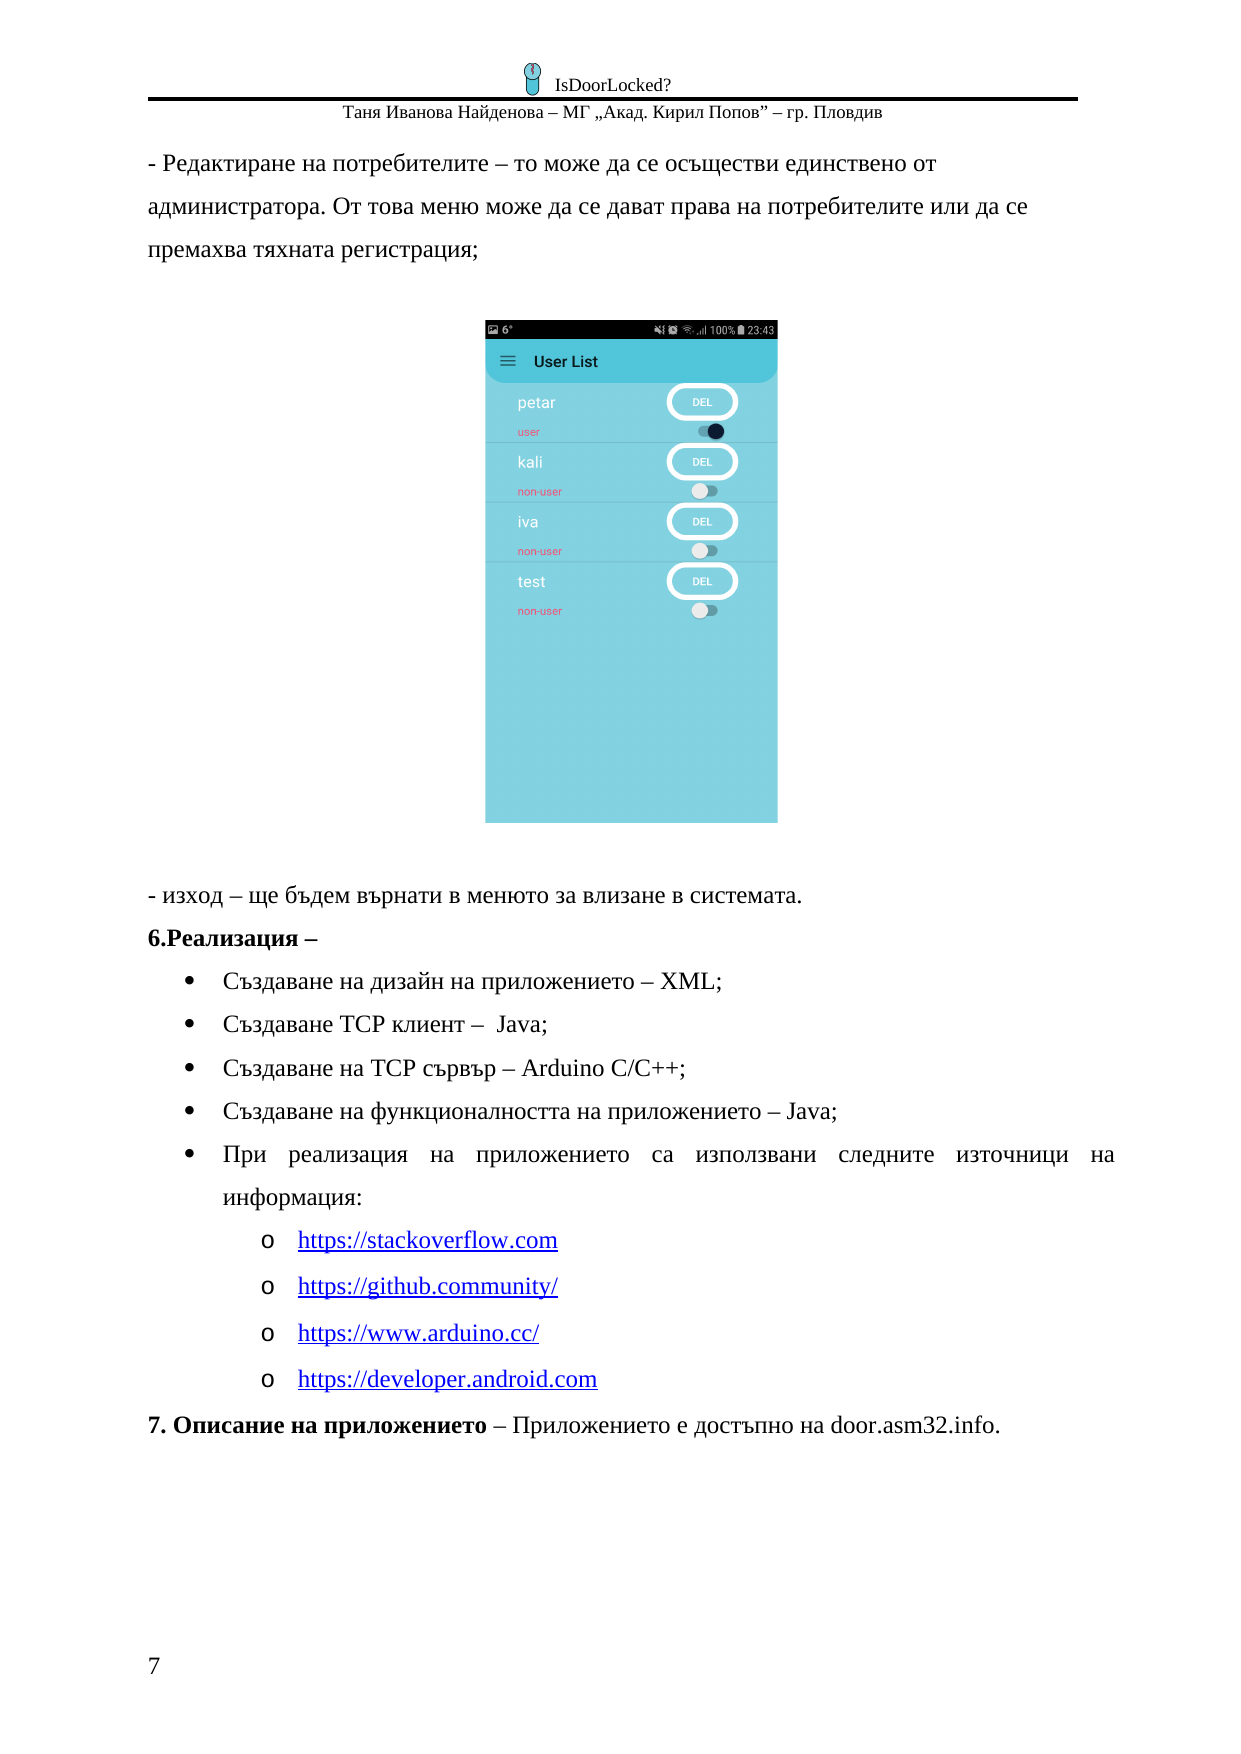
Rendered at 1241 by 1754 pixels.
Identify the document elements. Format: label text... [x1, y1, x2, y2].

list https://developer.android.com [260, 1364, 1116, 1395]
text - Редактиране на потребителите – то може да се осъществи единствено от администратора. От това меню може да се дават права на потребителите или да се премахва тяхната регистрация; [148, 148, 1116, 263]
list Създаване TCP клиент – Java; [185, 1009, 1116, 1038]
list https://stackoverflow.com [260, 1225, 1116, 1256]
list https://github.community/ [260, 1271, 1116, 1302]
picture [485, 320, 778, 823]
text 7. Описание на приложението – Приложението е достъпно на door.asm32.info. [148, 1410, 1116, 1439]
picture [516, 63, 549, 96]
list При реализация на приложението са използвани следните източници на информация: [185, 1139, 1116, 1211]
list Създаване на TCP сървър – Arduino C/C++; [185, 1053, 1116, 1081]
list https://www.arduino.cc/ [260, 1318, 1116, 1348]
text 6.Реализация – [148, 923, 1116, 952]
text - изход – ще бъдем върнати в менюто за влизане в системата. [148, 880, 1116, 909]
list Създаване на дизайн на приложението – XML; [185, 966, 1116, 995]
list Създаване на функционалността на приложението – Java; [185, 1096, 1116, 1124]
